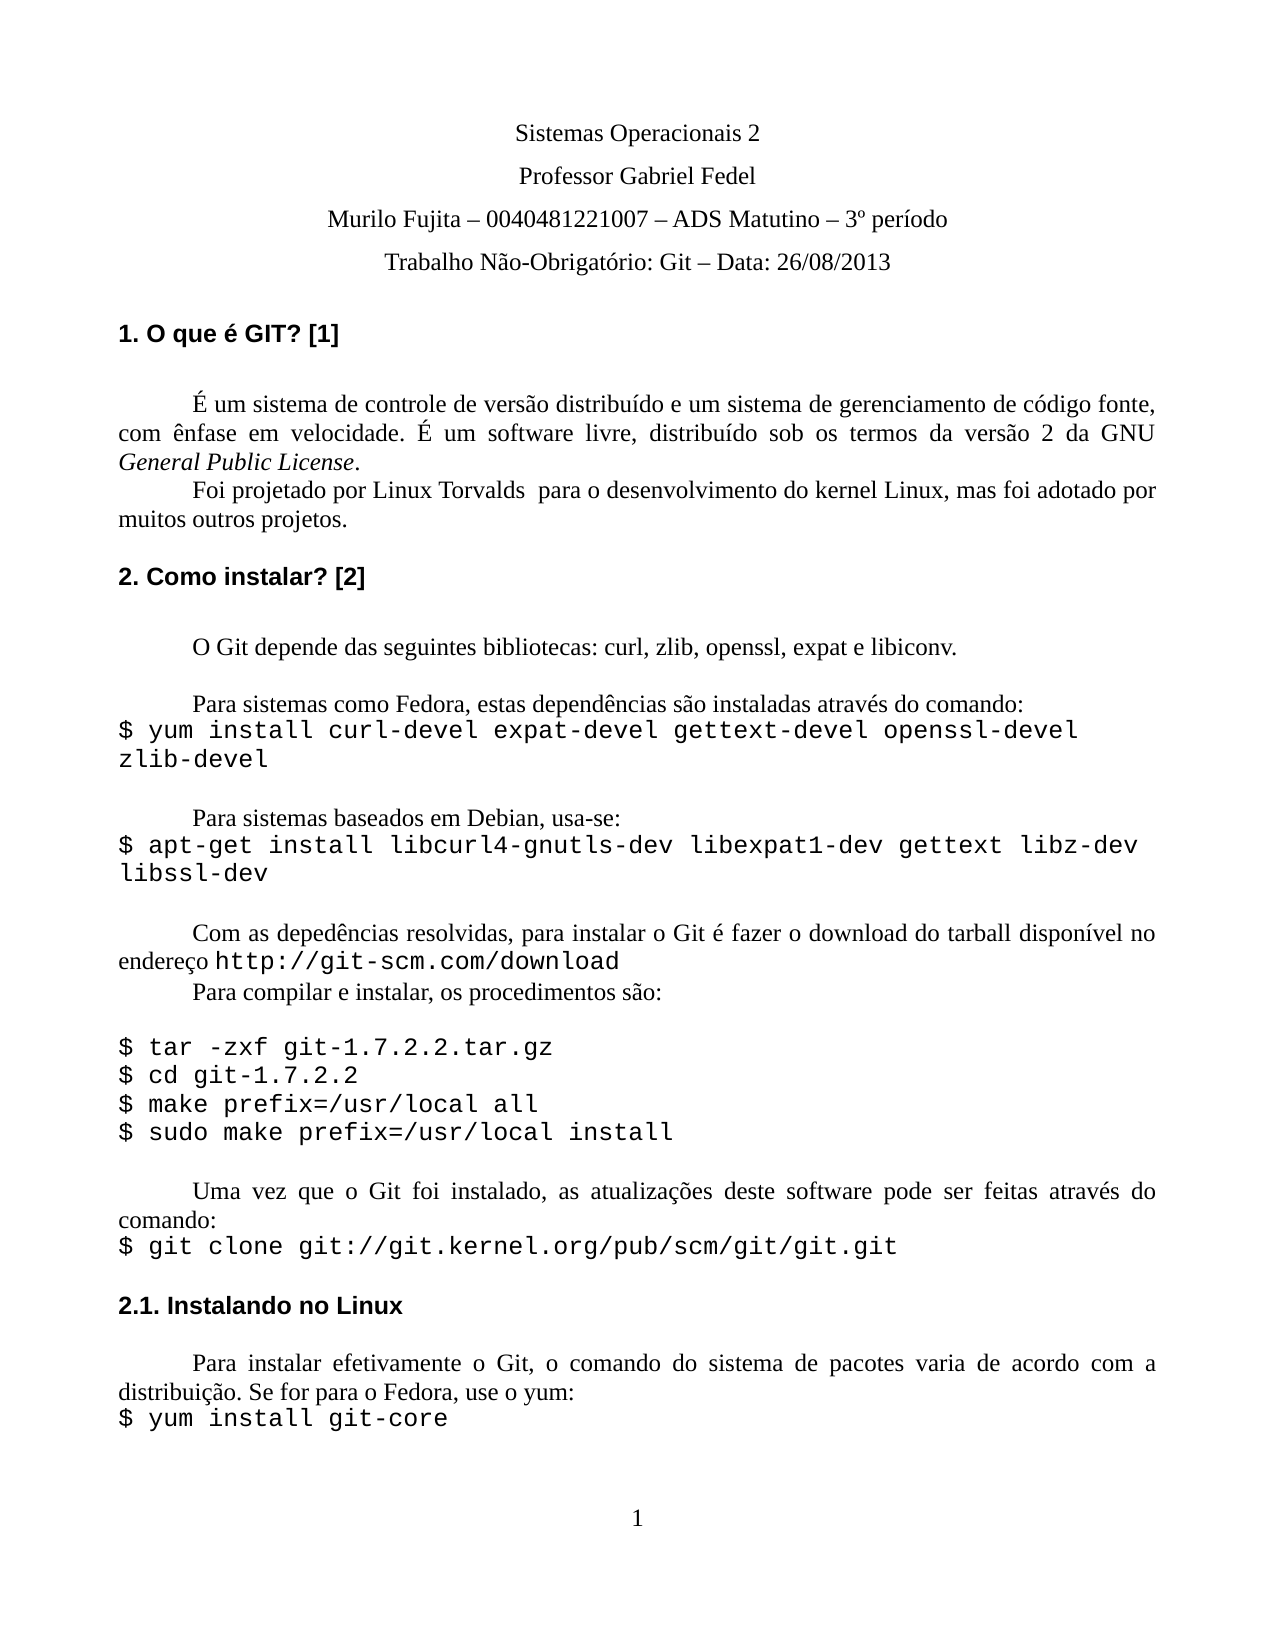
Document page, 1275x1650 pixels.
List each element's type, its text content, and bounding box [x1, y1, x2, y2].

text Para sistemas como Fedora, estas dependências são instaladas através do comando: [118, 689, 1157, 718]
text Professor Gabriel Fedel [118, 161, 1157, 190]
text Sistemas Operacionais 2 [118, 118, 1157, 147]
text Murilo Fujita – 0040481221007 – ADS Matutino – 3º período [118, 204, 1157, 233]
text Trabalho Não-Obrigatório: Git – Data: 26/08/2013 [118, 247, 1157, 276]
text $ yum install curl-devel expat-devel gettext-devel openssl-devel zlib-devel [118, 718, 1157, 775]
text Para instalar efetivamente o Git, o comando do sistema de pacotes varia de acordo com a distribuição. Se for para o Fedora, use o yum: [118, 1348, 1157, 1406]
text Para sistemas baseados em Debian, usa-se: [118, 803, 1157, 832]
text Uma vez que o Git foi instalado, as atualizações deste software pode ser feitas através do comando: [118, 1176, 1157, 1234]
text $ yum install git-core [118, 1406, 1157, 1434]
text $ git clone git://git.kernel.org/pub/scm/git/git.git [118, 1234, 1157, 1262]
text O Git depende das seguintes bibliotecas: curl, zlib, openssl, expat e libiconv. [118, 632, 1157, 661]
subtitle Como instalar? [2] [118, 562, 1157, 591]
subtitle O que é GIT? [1] [118, 319, 1157, 348]
text É um sistema de controle de versão distribuído e um sistema de gerenciamento de código fonte, com ênfase em velocidade. É um software livre, distribuído sob os termos da versão 2 da GNU General Public License. [118, 389, 1157, 476]
text Foi projetado por Linux Torvalds para o desenvolvimento do kernel Linux, mas foi adotado por muitos outros projetos. [118, 476, 1157, 533]
text Com as depedências resolvidas, para instalar o Git é fazer o download do tarball disponível no endereço http://git-scm.com/download [118, 918, 1157, 977]
text $ make prefix=/usr/local all [118, 1091, 1157, 1120]
text $ apt-get install libcurl4-gnutls-dev libexpat1-dev gettext libz-dev libssl-dev [118, 832, 1157, 889]
subtitle Instalando no Linux [118, 1291, 1157, 1320]
text $ sudo make prefix=/usr/local install [118, 1120, 1157, 1148]
text $ tar -zxf git-1.7.2.2.tar.gz [118, 1035, 1157, 1063]
text Para compilar e instalar, os procedimentos são: [118, 977, 1157, 1006]
text $ cd git-1.7.2.2 [118, 1063, 1157, 1091]
